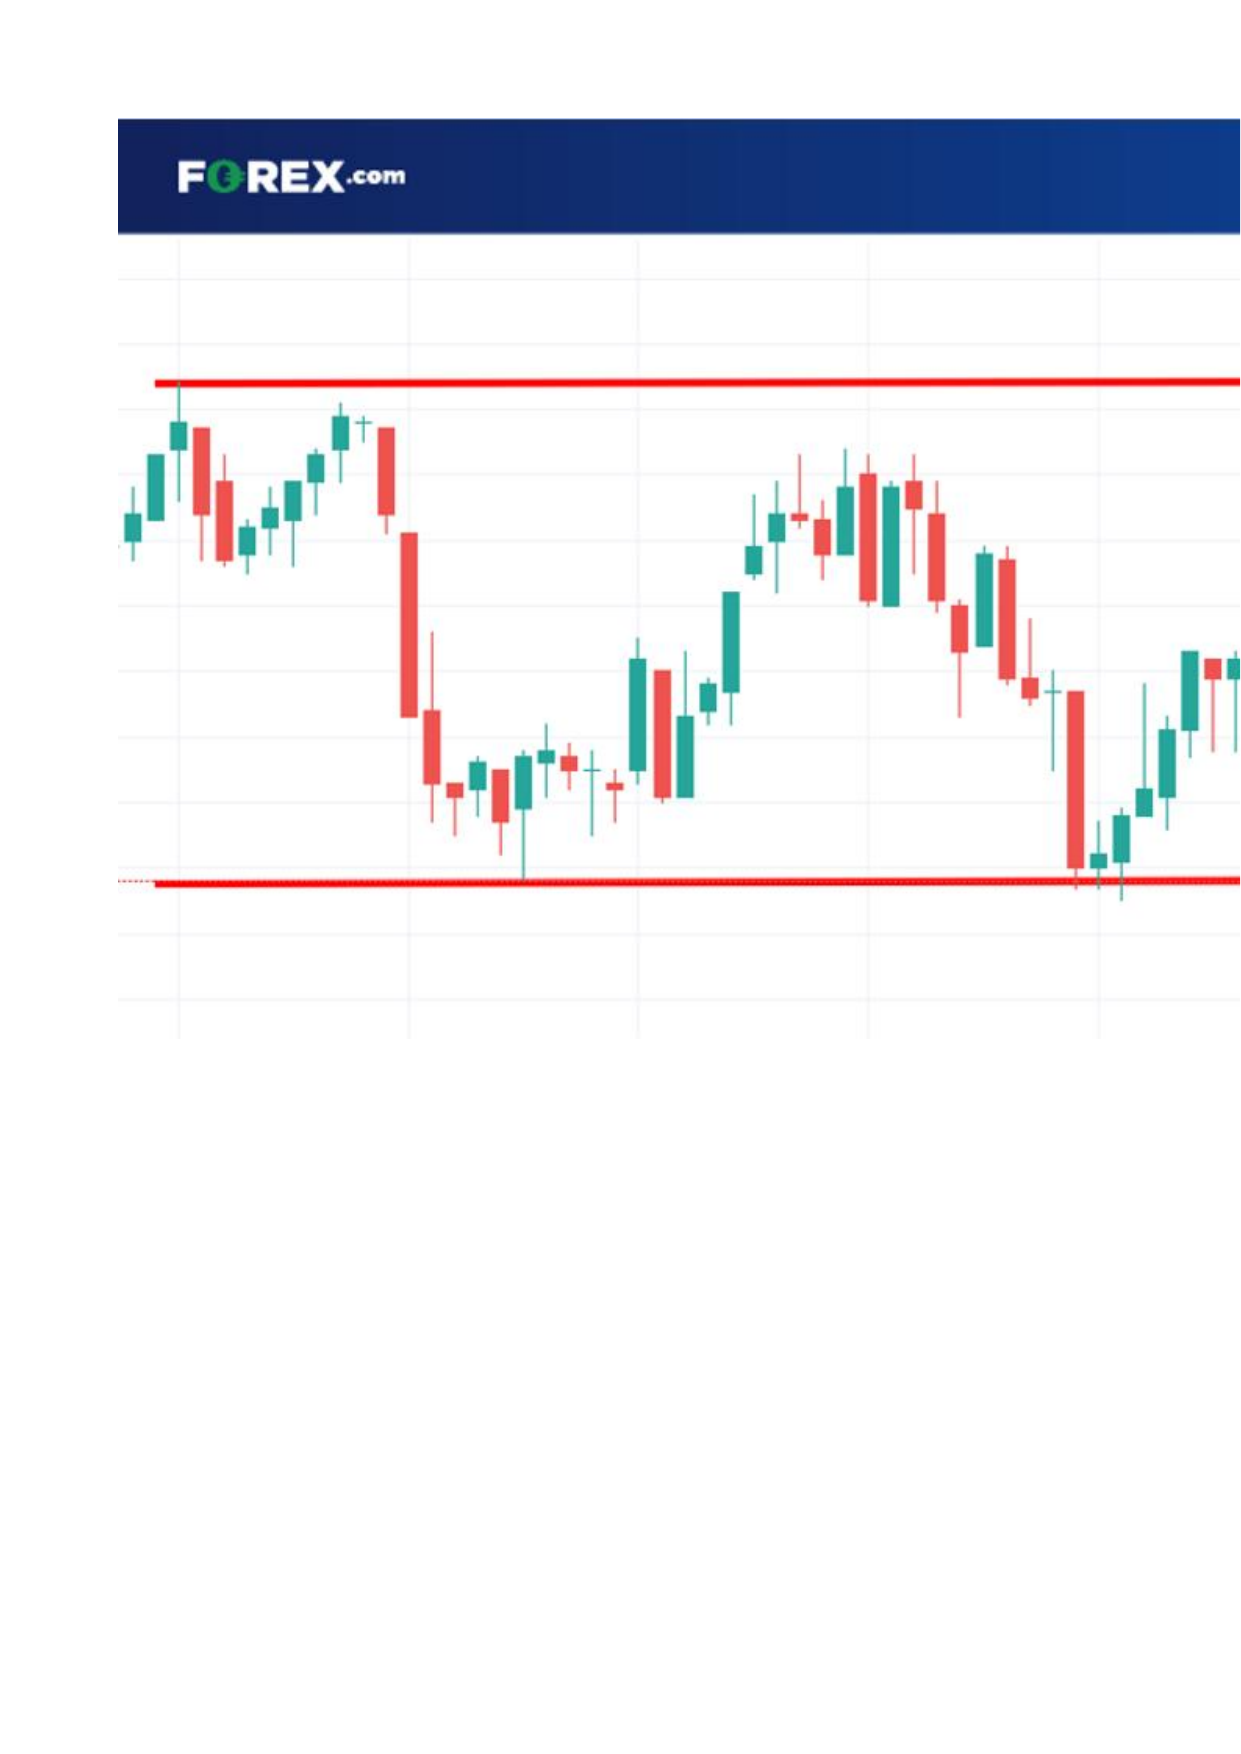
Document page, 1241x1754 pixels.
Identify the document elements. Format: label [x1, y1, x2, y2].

picture [118, 118, 1241, 1039]
